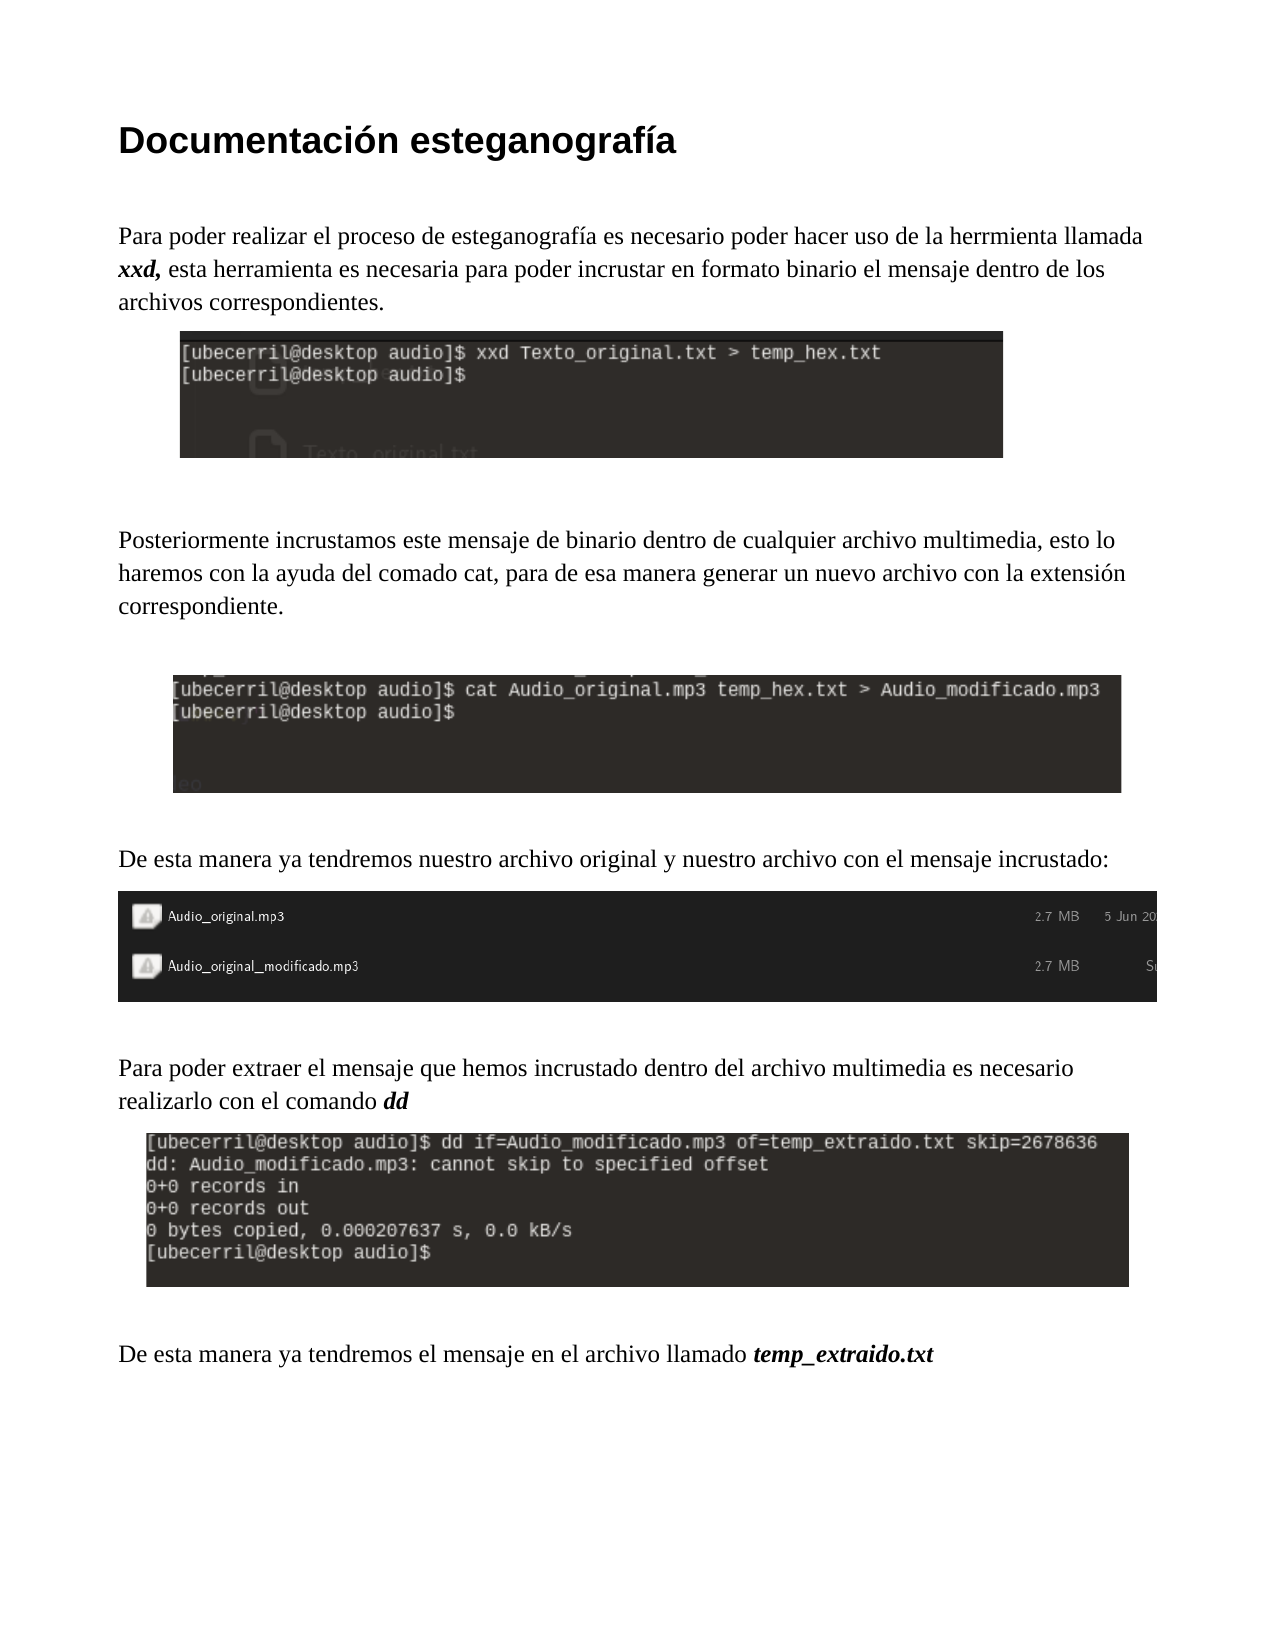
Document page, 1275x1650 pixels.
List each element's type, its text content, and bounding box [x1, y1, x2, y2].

picture [173, 675, 1122, 793]
picture [118, 891, 1157, 1002]
text Para poder extraer el mensaje que hemos incrustado dentro del archivo multimedia es necesario realizarlo con el comando dd [118, 1053, 1157, 1115]
picture [146, 1133, 1129, 1287]
text De esta manera ya tendremos el mensaje en el archivo llamado temp_extraido.txt [118, 1339, 1157, 1367]
picture [179, 331, 1004, 458]
subtitle Documentación esteganografía [118, 118, 1157, 161]
text Posteriormente incrustamos este mensaje de binario dentro de cualquier archivo multimedia, esto lo haremos con la ayuda del comado cat, para de esa manera generar un nuevo archivo con la extensión correspondiente. [118, 525, 1157, 620]
text Para poder realizar el proceso de esteganografía es necesario poder hacer uso de la herrmienta llamada xxd, esta herramienta es necesaria para poder incrustar en formato binario el mensaje dentro de los archivos correspondientes. [118, 221, 1157, 316]
text De esta manera ya tendremos nuestro archivo original y nuestro archivo con el mensaje incrustado: [118, 844, 1157, 873]
